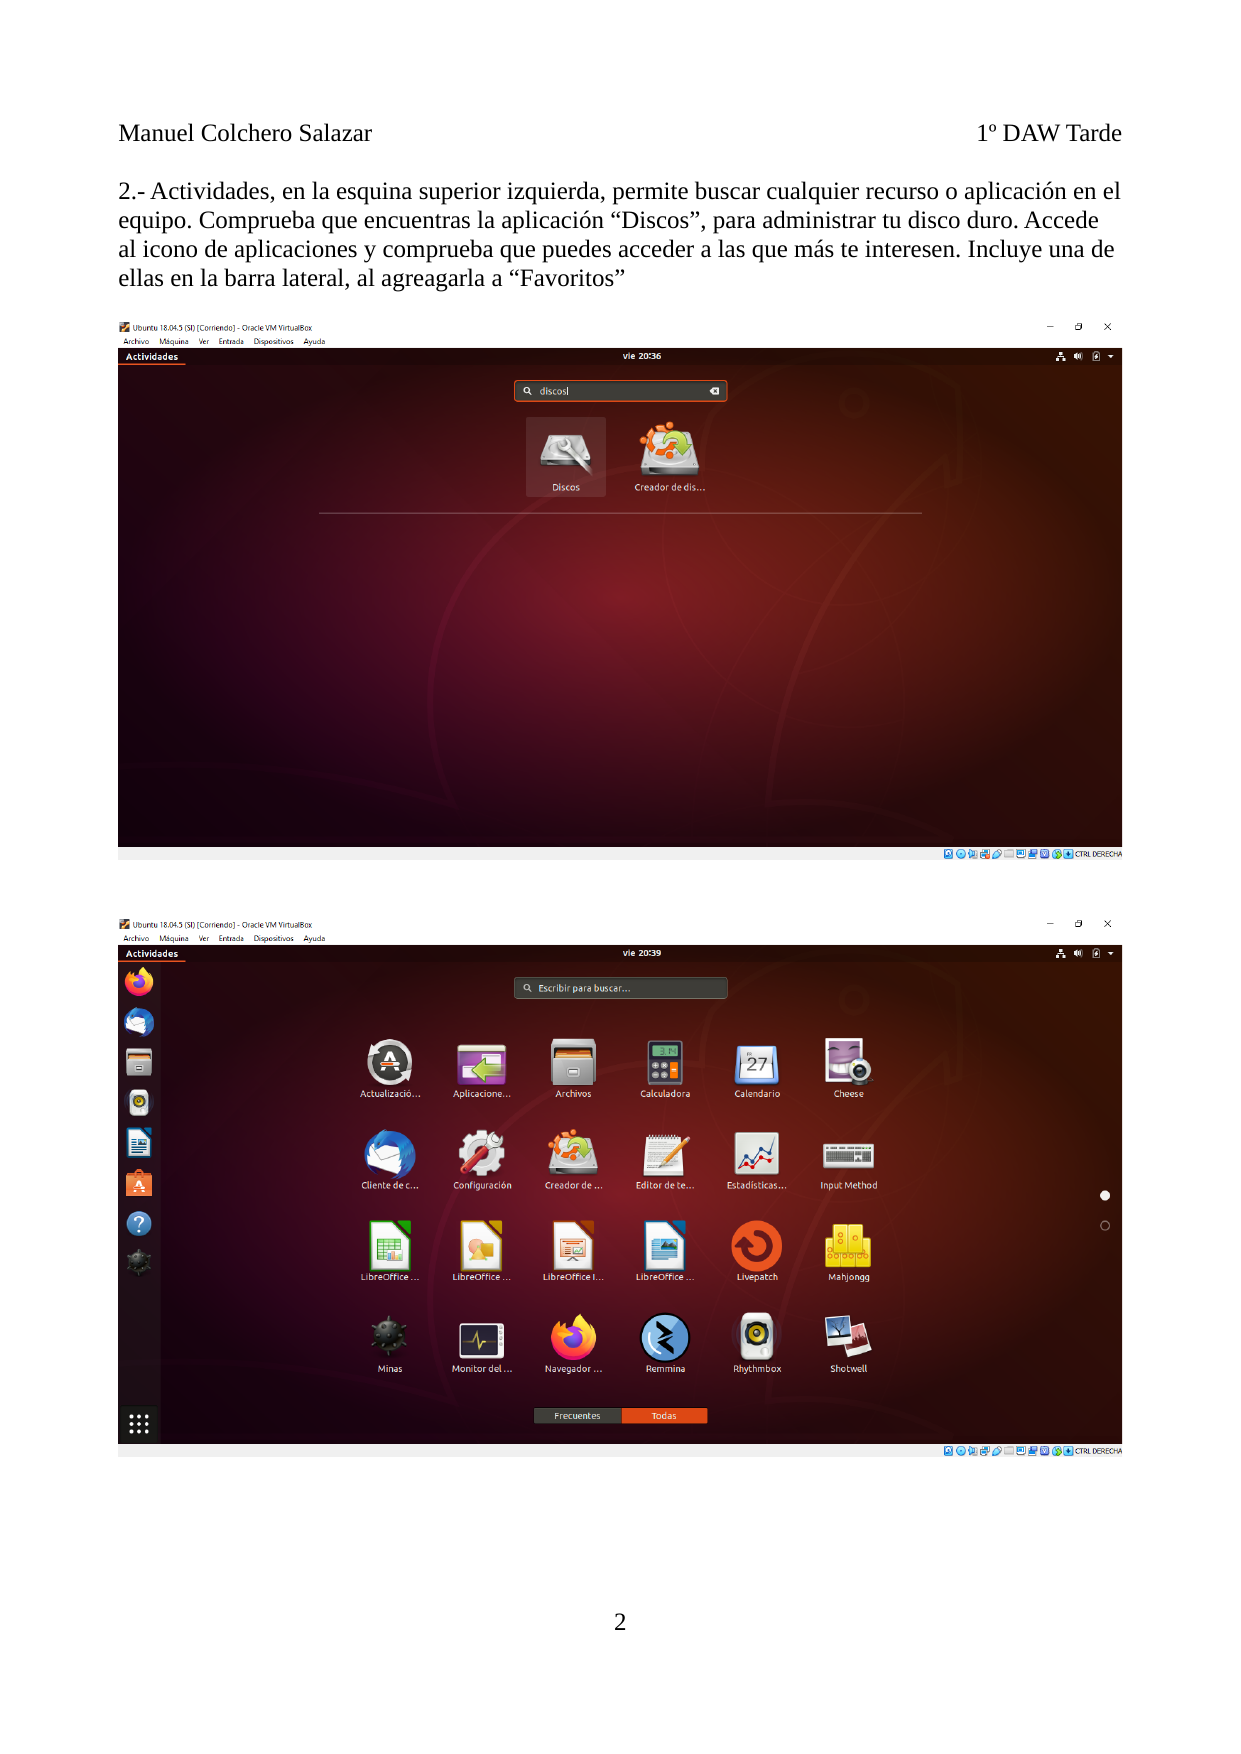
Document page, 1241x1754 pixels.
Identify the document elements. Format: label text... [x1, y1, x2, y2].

text 2.- Actividades, en la esquina superior izquierda, permite buscar cualquier recurso o aplicación en el equipo. Comprueba que encuentras la aplicación “Discos”, para administrar tu disco duro. Accede al icono de aplicaciones y comprueba que puedes acceder a las que más te interesen. Incluye una de ellas en la barra lateral, al agreagarla a “Favoritos” [118, 176, 1122, 291]
picture [118, 917, 1123, 1457]
picture [118, 320, 1123, 860]
